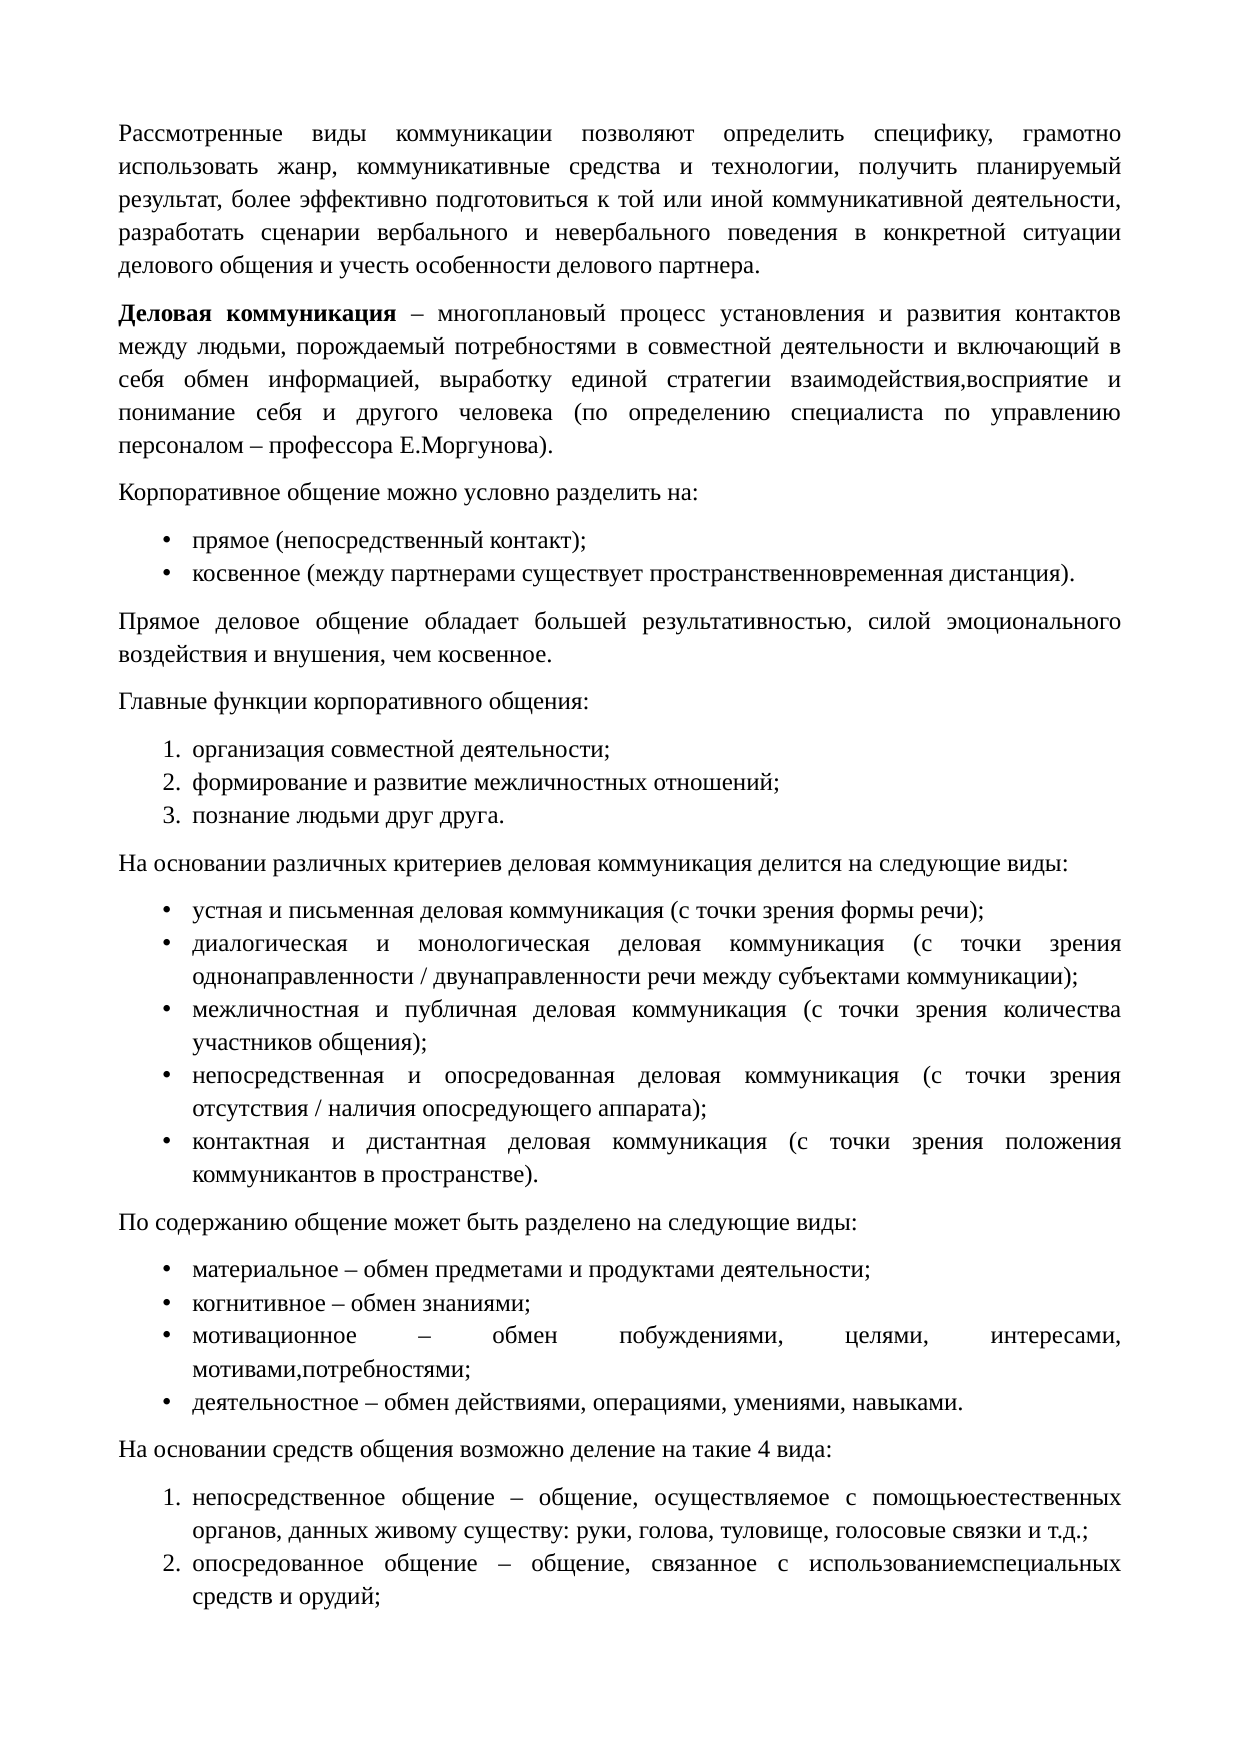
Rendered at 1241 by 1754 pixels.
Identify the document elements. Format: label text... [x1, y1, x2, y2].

list контактная и дистантная деловая коммуникация (с точки зрения положения коммуникантов в пространстве). [162, 1126, 1122, 1188]
list косвенное (между партнерами существует пространственновременная дистанция). [162, 558, 1122, 587]
text На основании средств общения возможно деление на такие 4 вида: [118, 1434, 1122, 1463]
text Деловая коммуникация – многоплановый процесс установления и развития контактов между людьми, порождаемый потребностями в совместной деятельности и включающий в себя обмен информацией, выработку единой стратегии взаимодействия,восприятие и понимание себя и другого человека (по определению специалиста по управлению персоналом – профессора Е.Моргунова). [118, 298, 1122, 459]
list когнитивное – обмен знаниями; [162, 1288, 1122, 1316]
list непосредственное общение – общение, осуществляемое с помощьюестественных органов, данных живому существу: руки, голова, туловище, голосовые связки и т.д.; [162, 1482, 1122, 1544]
text Корпоративное общение можно условно разделить на: [118, 477, 1122, 506]
list опосредованное общение – общение, связанное с использованиемспециальных средств и орудий; [162, 1548, 1122, 1610]
list прямое (непосредственный контакт); [162, 525, 1122, 554]
list непосредственная и опосредованная деловая коммуникация (с точки зрения отсутствия / наличия опосредующего аппарата); [162, 1060, 1122, 1122]
text Рассмотренные виды коммуникации позволяют определить специфику, грамотно использовать жанр, коммуникативные средства и технологии, получить планируемый результат, более эффективно подготовиться к той или иной коммуникативной деятельности, разработать сценарии вербального и невербального поведения в конкретной ситуации делового общения и учесть особенности делового партнера. [118, 118, 1122, 279]
text Главные функции корпоративного общения: [118, 686, 1122, 715]
list формирование и развитие межличностных отношений; [162, 767, 1122, 796]
text По содержанию общение может быть разделено на следующие виды: [118, 1207, 1122, 1236]
list деятельностное – обмен действиями, операциями, умениями, навыками. [162, 1387, 1122, 1415]
list устная и письменная деловая коммуникация (с точки зрения формы речи); [162, 895, 1122, 924]
list мотивационное – обмен побуждениями, целями, интересами, мотивами,потребностями; [162, 1321, 1122, 1382]
list организация совместной деятельности; [162, 734, 1122, 763]
list познание людьми друг друга. [162, 800, 1122, 829]
list диалогическая и монологическая деловая коммуникация (с точки зрения однонаправленности / двунаправленности речи между субъектами коммуникации); [162, 928, 1122, 990]
list материальное – обмен предметами и продуктами деятельности; [162, 1254, 1122, 1283]
list межличностная и публичная деловая коммуникация (с точки зрения количества участников общения); [162, 994, 1122, 1056]
text На основании различных критериев деловая коммуникация делится на следующие виды: [118, 848, 1122, 876]
text Прямое деловое общение обладает большей результативностью, силой эмоционального воздействия и внушения, чем косвенное. [118, 606, 1122, 667]
